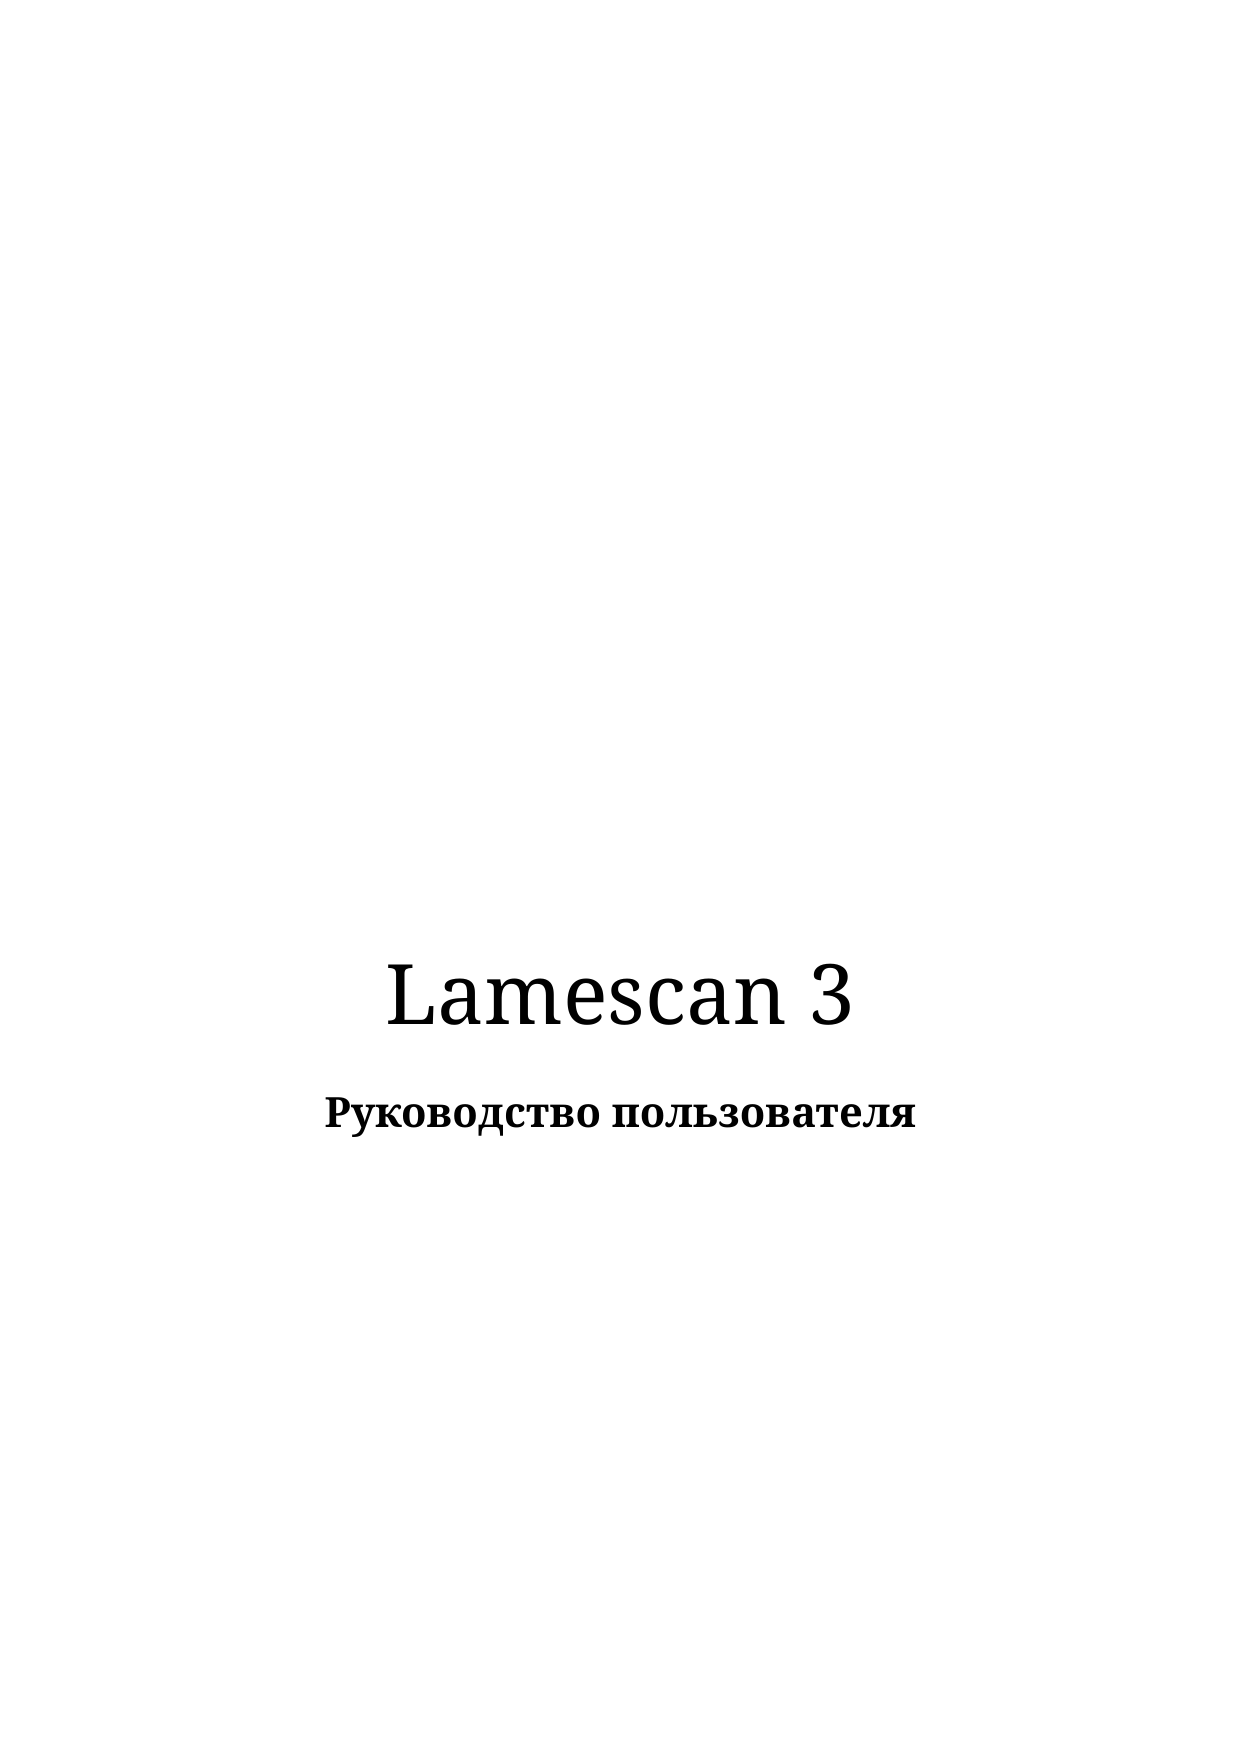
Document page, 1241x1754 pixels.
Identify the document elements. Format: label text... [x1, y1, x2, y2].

text Руководство пользователя [118, 1083, 1122, 1140]
text Lamescan 3 [118, 936, 1122, 1049]
